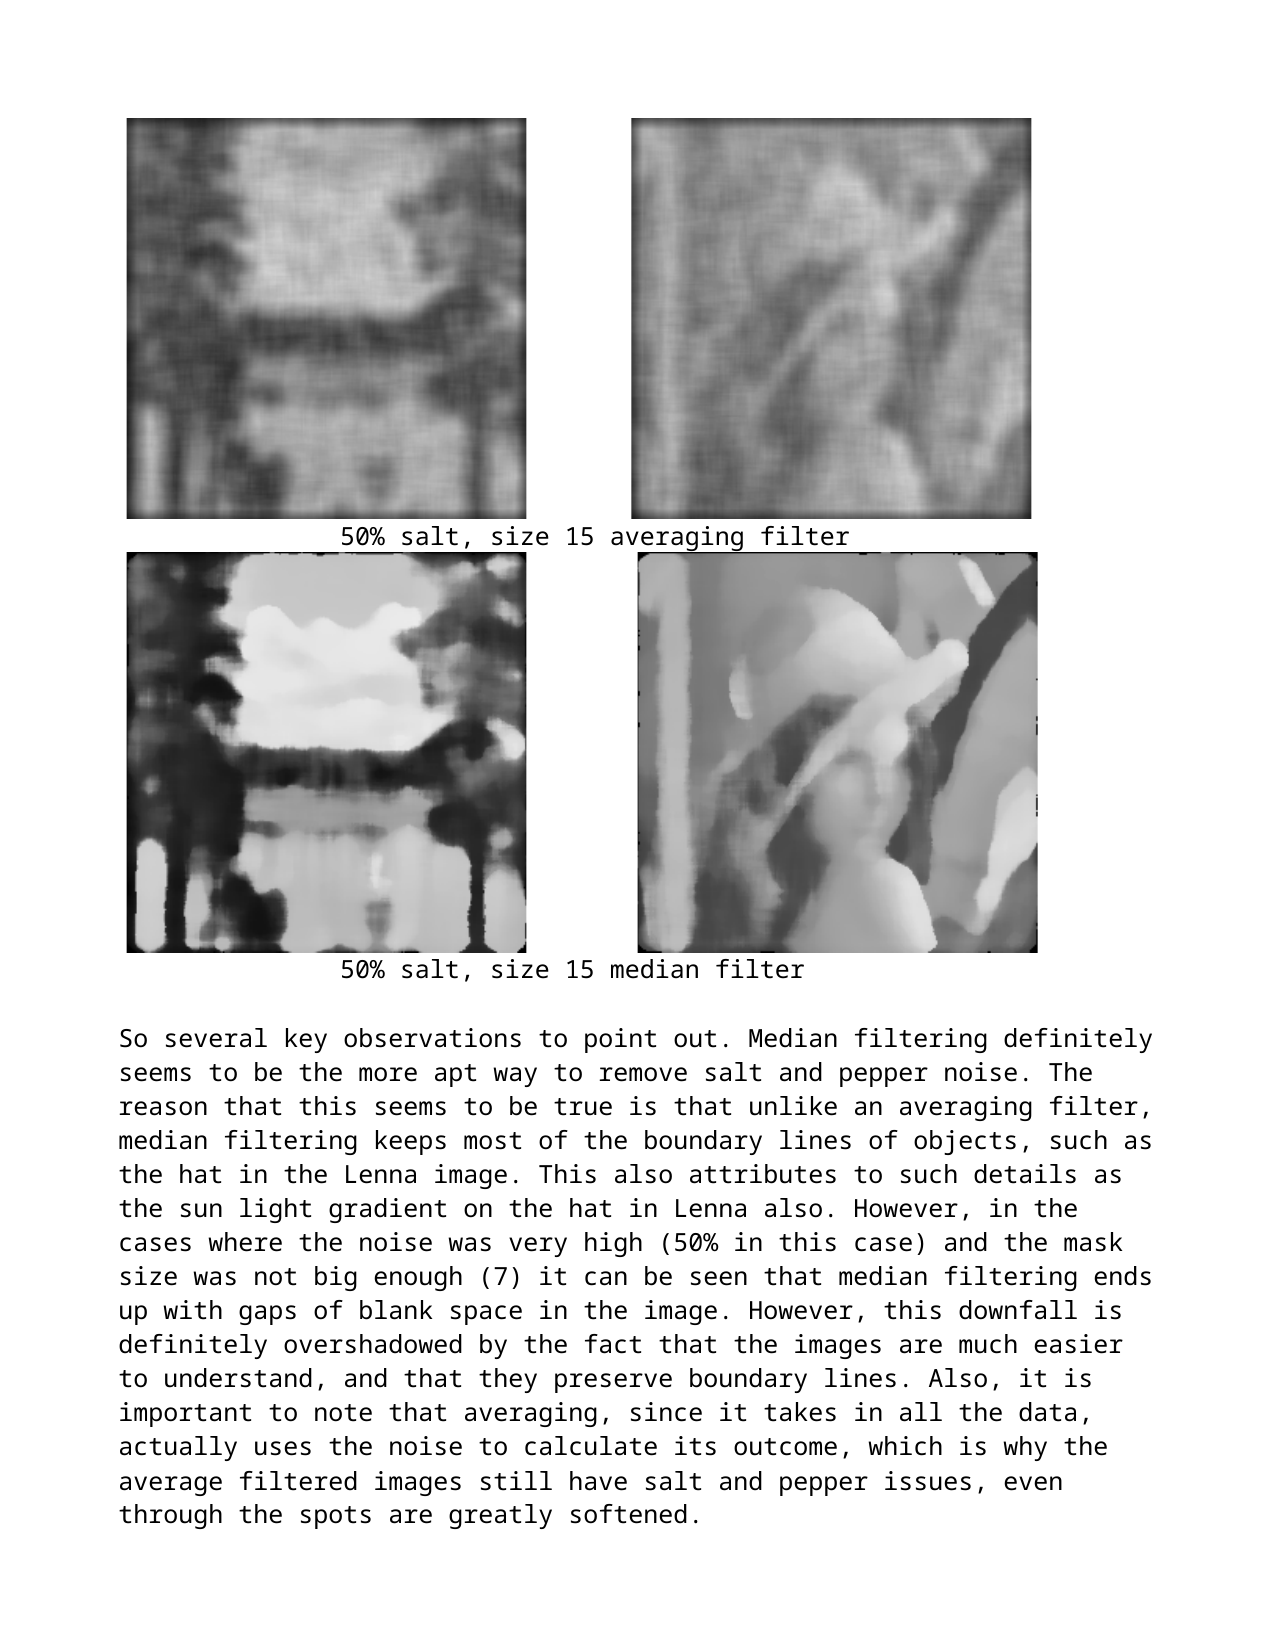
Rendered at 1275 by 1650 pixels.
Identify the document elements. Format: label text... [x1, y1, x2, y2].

picture [126, 552, 527, 953]
picture [637, 552, 1038, 953]
picture [631, 118, 1032, 519]
text So several key observations to point out. Median filtering definitely seems to be the more apt way to remove salt and pepper noise. The reason that this seems to be true is that unlike an averaging filter, median filtering keeps most of the boundary lines of objects, such as the hat in the Lenna image. This also attributes to such details as the sun light gradient on the hat in Lenna also. However, in the cases where the noise was very high (50% in this case) and the mask size was not big enough (7) it can be seen that median filtering ends up with gaps of blank space in the image. However, this downfall is definitely overshadowed by the fact that the images are much easier to understand, and that they preserve boundary lines. Also, it is important to note that averaging, since it takes in all the data, actually uses the noise to calculate its outcome, which is why the average filtered images still have salt and pepper issues, even through the spots are greatly softened. [118, 1020, 1157, 1531]
text 50% salt, size 15 median filter [118, 552, 1157, 986]
text 50% salt, size 15 averaging filter [118, 118, 1157, 552]
picture [126, 118, 527, 519]
